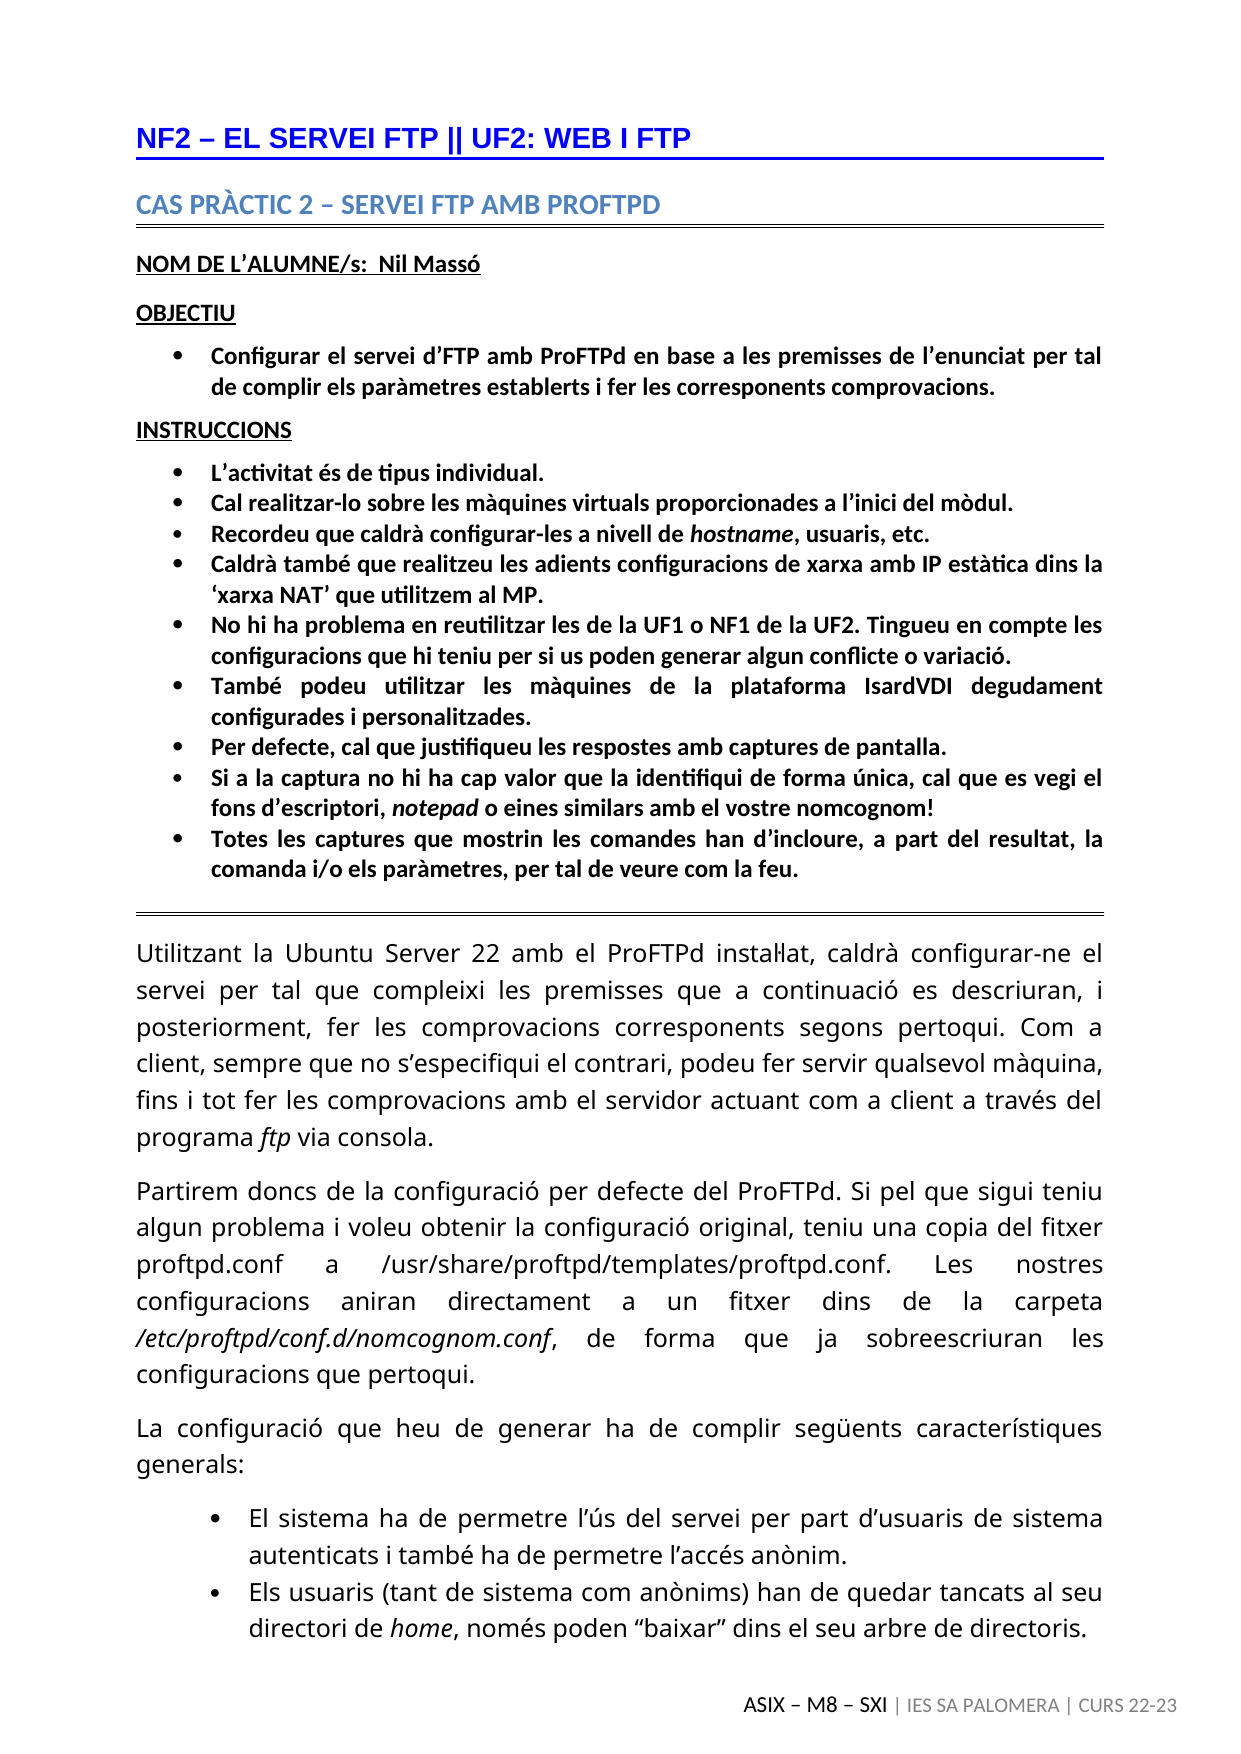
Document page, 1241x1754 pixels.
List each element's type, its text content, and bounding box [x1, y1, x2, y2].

text INSTRUCCIONS [136, 414, 1104, 444]
list El sistema ha de permetre l’ús del servei per part d’usuaris de sistema autenticats i també ha de permetre l’accés anònim. [211, 1501, 1104, 1571]
list Totes les captures que mostrin les comandes han d’incloure, a part del resultat, la comanda i/o els paràmetres, per tal de veure com la feu. [173, 823, 1104, 884]
list Els usuaris (tant de sistema com anònims) han de quedar tancats al seu directori de home, només poden “baixar” dins el seu arbre de directoris. [211, 1574, 1104, 1645]
list Recordeu que caldrà configurar-les a nivell de hostname, usuaris, etc. [173, 518, 1104, 548]
text Utilitzant la Ubuntu Server 22 amb el ProFTPd instal·lat, caldrà configurar-ne el servei per tal que compleixi les premisses que a continuació es descriuran, i posteriorment, fer les comprovacions corresponents segons pertoqui. Com a client, sempre que no s’especifiqui el contrari, podeu fer servir qualsevol màquina, fins i tot fer les comprovacions amb el servidor actuant com a client a través del programa ftp via consola. [136, 936, 1104, 1154]
list Per defecte, cal que justifiqueu les respostes amb captures de pantalla. [173, 732, 1104, 762]
list No hi ha problema en reutilitzar les de la UF1 o NF1 de la UF2. Tingueu en compte les configuracions que hi teniu per si us poden generar algun conflicte o variació. [173, 609, 1104, 671]
list Cal realitzar-lo sobre les màquines virtuals proporcionades a l’inici del mòdul. [173, 487, 1104, 518]
list Configurar el servei d’FTP amb ProFTPd en base a les premisses de l’enunciat per tal de complir els paràmetres establerts i fer les corresponents comprovacions. [173, 340, 1104, 401]
text OBJECTIU [136, 297, 1104, 328]
text La configuració que heu de generar ha de complir següents característiques generals: [136, 1410, 1104, 1481]
list Si a la captura no hi ha cap valor que la identifiqui de forma única, cal que es vegi el fons d’escriptori, notepad o eines similars amb el vostre nomcognom! [173, 762, 1104, 823]
list L’activitat és de tipus individual. [173, 457, 1104, 487]
text Partirem doncs de la configuració per defecte del ProFTPd. Si pel que sigui teniu algun problema i voleu obtenir la configuració original, teniu una copia del fitxer proftpd.conf a /usr/share/proftpd/templates/proftpd.conf. Les nostres configuracions aniran directament a un fitxer dins de la carpeta /etc/proftpd/conf.d/nomcognom.conf, de forma que ja sobreescriuran les configuracions que pertoqui. [136, 1173, 1104, 1391]
list Caldrà també que realitzeu les adients configuracions de xarxa amb IP estàtica dins la ‘xarxa NAT’ que utilitzem al MP. [173, 548, 1104, 609]
text NOM DE L’ALUMNE/s: Nil Massó [136, 248, 1104, 278]
text NF2 – EL SERVEI FTP || uf2: WEB I FTP [136, 121, 1104, 157]
list També podeu utilitzar les màquines de la plataforma IsardVDI degudament configurades i personalitzades. [173, 671, 1104, 732]
text CAS PRÀCTIC 2 – SERVEI FTP AMB PROFTPD [136, 186, 1104, 224]
